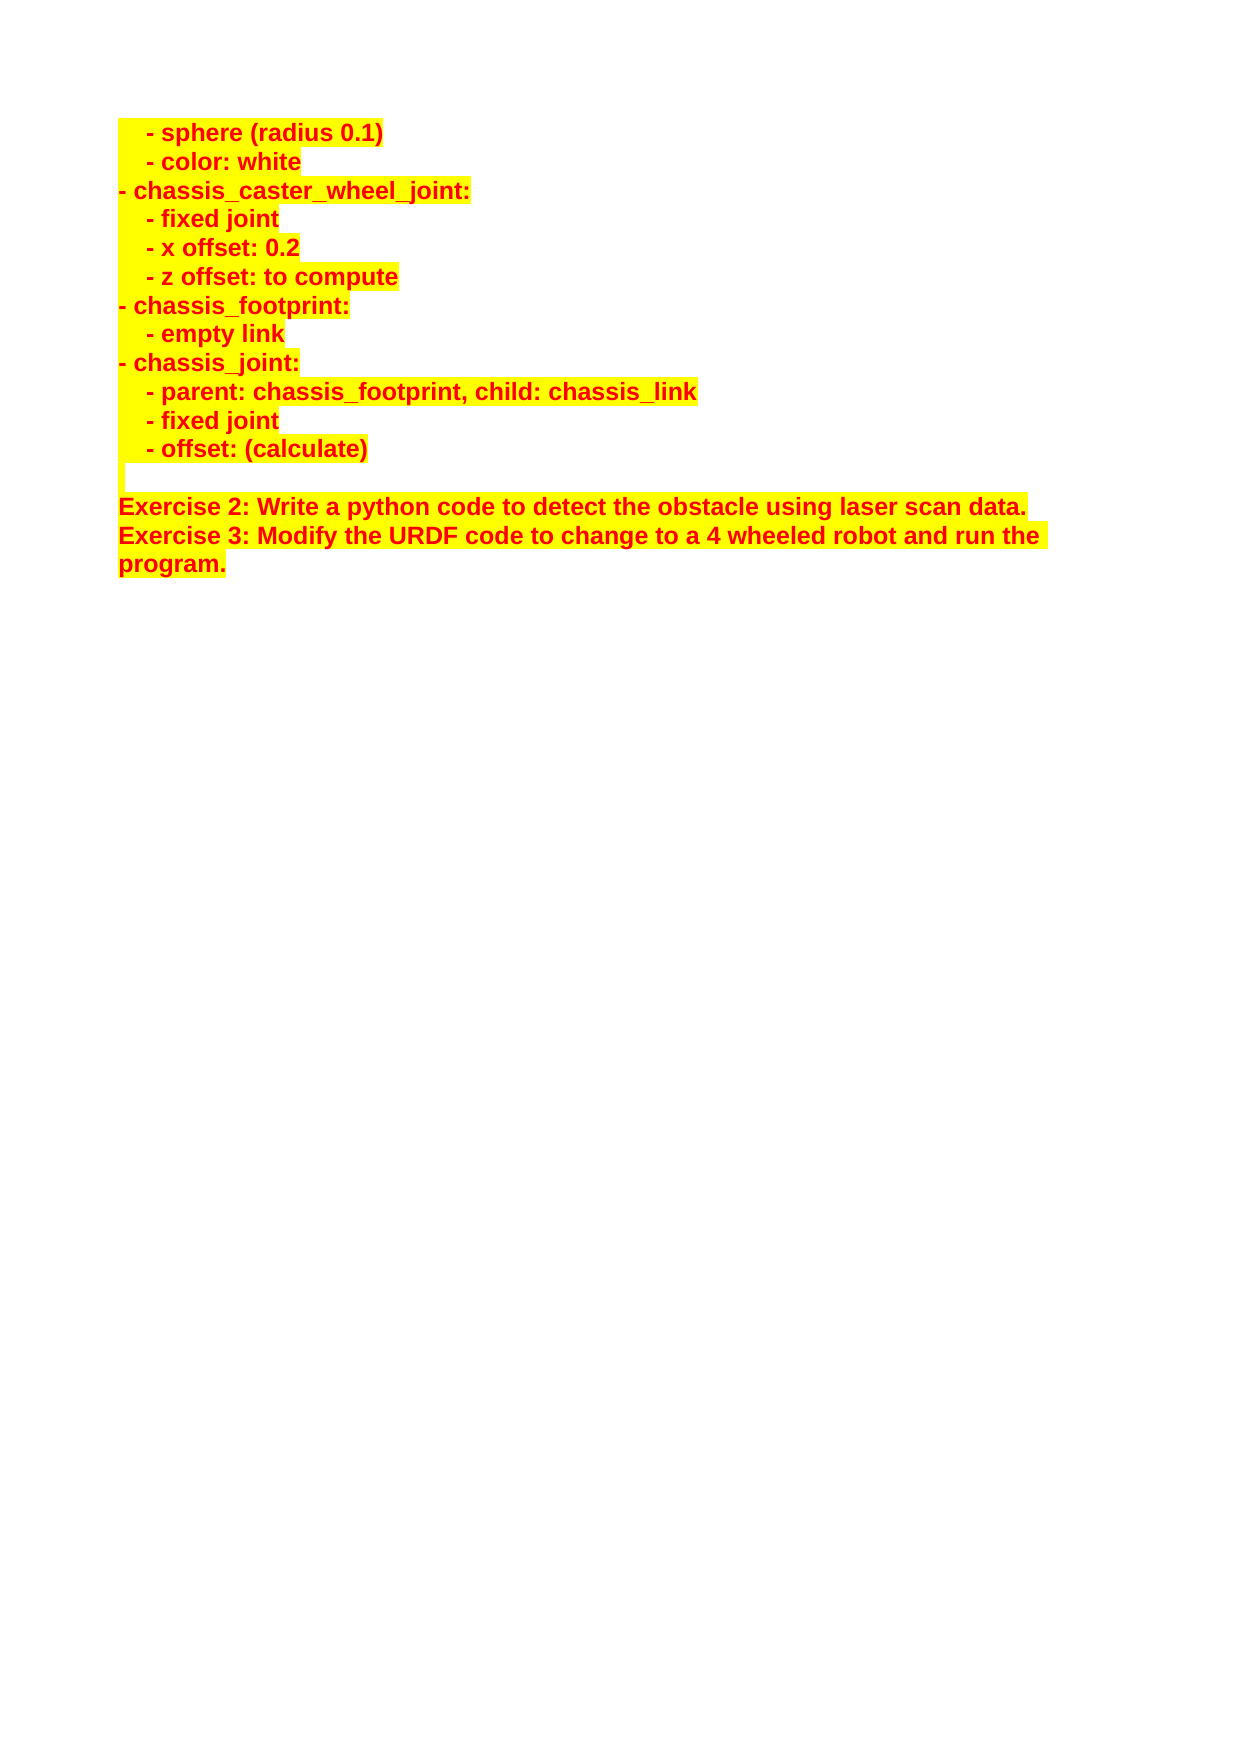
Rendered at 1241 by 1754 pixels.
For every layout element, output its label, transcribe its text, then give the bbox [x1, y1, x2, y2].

text - z offset: to compute [118, 262, 1122, 291]
text - sphere (radius 0.1) [118, 118, 1122, 147]
text - chassis_footprint: [118, 291, 1122, 319]
text - fixed joint [118, 406, 1122, 434]
text - chassis_joint: [118, 348, 1122, 377]
text - parent: chassis_footprint, child: chassis_link [118, 377, 1122, 406]
text - empty link [118, 319, 1122, 348]
text - chassis_caster_wheel_joint: [118, 176, 1122, 204]
text Exercise 3: Modify the URDF code to change to a 4 wheeled robot and run the program. [118, 521, 1122, 578]
text - x offset: 0.2 [118, 233, 1122, 262]
text - fixed joint [118, 204, 1122, 233]
text Exercise 2: Write a python code to detect the obstacle using laser scan data. [118, 492, 1122, 521]
text - color: white [118, 147, 1122, 176]
text - offset: (calculate) [118, 434, 1122, 463]
